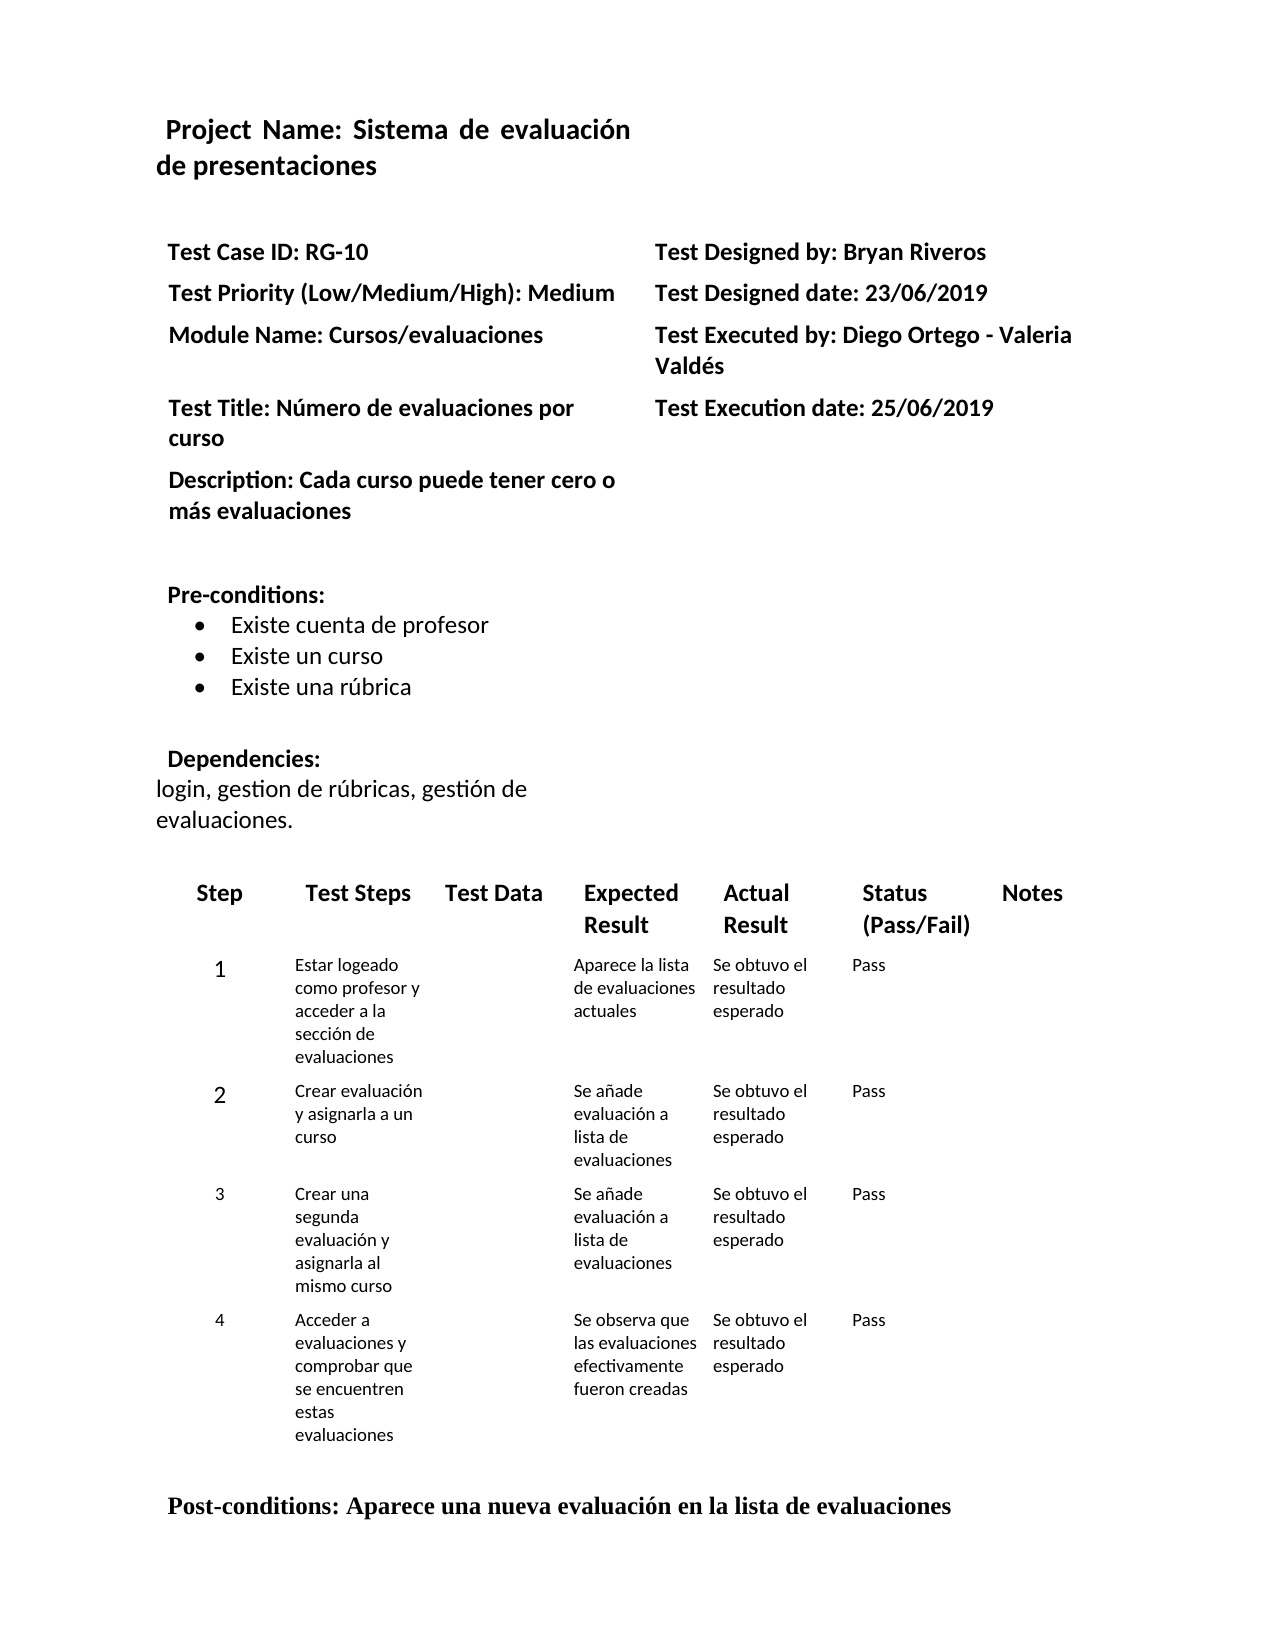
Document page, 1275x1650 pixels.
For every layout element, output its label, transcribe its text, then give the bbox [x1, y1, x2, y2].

table_cell Test Priority (Low/Medium/High): Medium [150, 272, 637, 314]
table_header Project Name: Sistema de evaluación de presentaciones [150, 105, 637, 188]
table_cell [150, 188, 637, 230]
table_cell Pass [846, 948, 986, 1073]
table_cell Pre-conditions: Existe cuenta de profesor Existe un curso Existe una rúbrica [150, 573, 637, 737]
table_header Status (Pass/Fail) [846, 871, 986, 947]
table_cell Crear una segunda evaluación y asignarla al mismo curso [289, 1177, 428, 1303]
table_cell [429, 1303, 568, 1452]
table_cell Test Executed by: Diego Ortego - Valeria Valdés [638, 314, 1125, 386]
table_cell Estar logeado como profesor y acceder a la sección de evaluaciones [289, 948, 428, 1073]
table_cell Acceder a evaluaciones y comprobar que se encuentren estas evaluaciones [289, 1303, 428, 1452]
table_header Step [150, 871, 289, 947]
table_header Test Data [429, 871, 568, 947]
table_cell Se obtuvo el resultado esperado [707, 1177, 846, 1303]
table_header Test Steps [289, 871, 428, 947]
table_cell Se obtuvo el resultado esperado [707, 948, 846, 1073]
table_cell [150, 531, 637, 573]
table_cell 4 [150, 1303, 289, 1452]
table_cell Pass [846, 1303, 986, 1452]
table_cell [638, 531, 1125, 573]
table_cell Se obtuvo el resultado esperado [707, 1303, 846, 1452]
table_cell Test Designed date: 23/06/2019 [638, 272, 1125, 314]
table_cell [429, 948, 568, 1073]
table_header Expected Result [568, 871, 707, 947]
table_cell Test Designed by: Bryan Riveros [638, 230, 1125, 272]
table_header Post-conditions: Aparece una nueva evaluación en la lista de evaluaciones [150, 1486, 1125, 1526]
table_cell Test Title: Número de evaluaciones por curso [150, 386, 637, 459]
table_cell [986, 1303, 1125, 1452]
table_header Notes [986, 871, 1125, 947]
table_cell 2 [150, 1074, 289, 1177]
table_cell Se añade evaluación a lista de evaluaciones [568, 1074, 707, 1177]
table_cell Module Name: Cursos/evaluaciones [150, 314, 637, 386]
table_cell Test Case ID: RG-10 [150, 230, 637, 272]
table_cell Crear evaluación y asignarla a un curso [289, 1074, 428, 1177]
table_cell [986, 948, 1125, 1073]
table_cell Dependencies: login, gestion de rúbricas, gestión de evaluaciones. [150, 738, 637, 840]
table_cell Pass [846, 1177, 986, 1303]
table_cell Description: Cada curso puede tener cero o más evaluaciones [150, 459, 637, 531]
table_cell 1 [150, 948, 289, 1073]
table_cell Se obtuvo el resultado esperado [707, 1074, 846, 1177]
table_cell 3 [150, 1177, 289, 1303]
table_cell [986, 1177, 1125, 1303]
table_cell [429, 1177, 568, 1303]
table_cell [986, 1074, 1125, 1177]
table_cell Pass [846, 1074, 986, 1177]
table_header Actual Result [707, 871, 846, 947]
table_cell [429, 1074, 568, 1177]
table_cell Test Execution date: 25/06/2019 [638, 386, 1125, 459]
table_cell Aparece la lista de evaluaciones actuales [568, 948, 707, 1073]
table_cell Se añade evaluación a lista de evaluaciones [568, 1177, 707, 1303]
table_cell Se observa que las evaluaciones efectivamente fueron creadas [568, 1303, 707, 1452]
